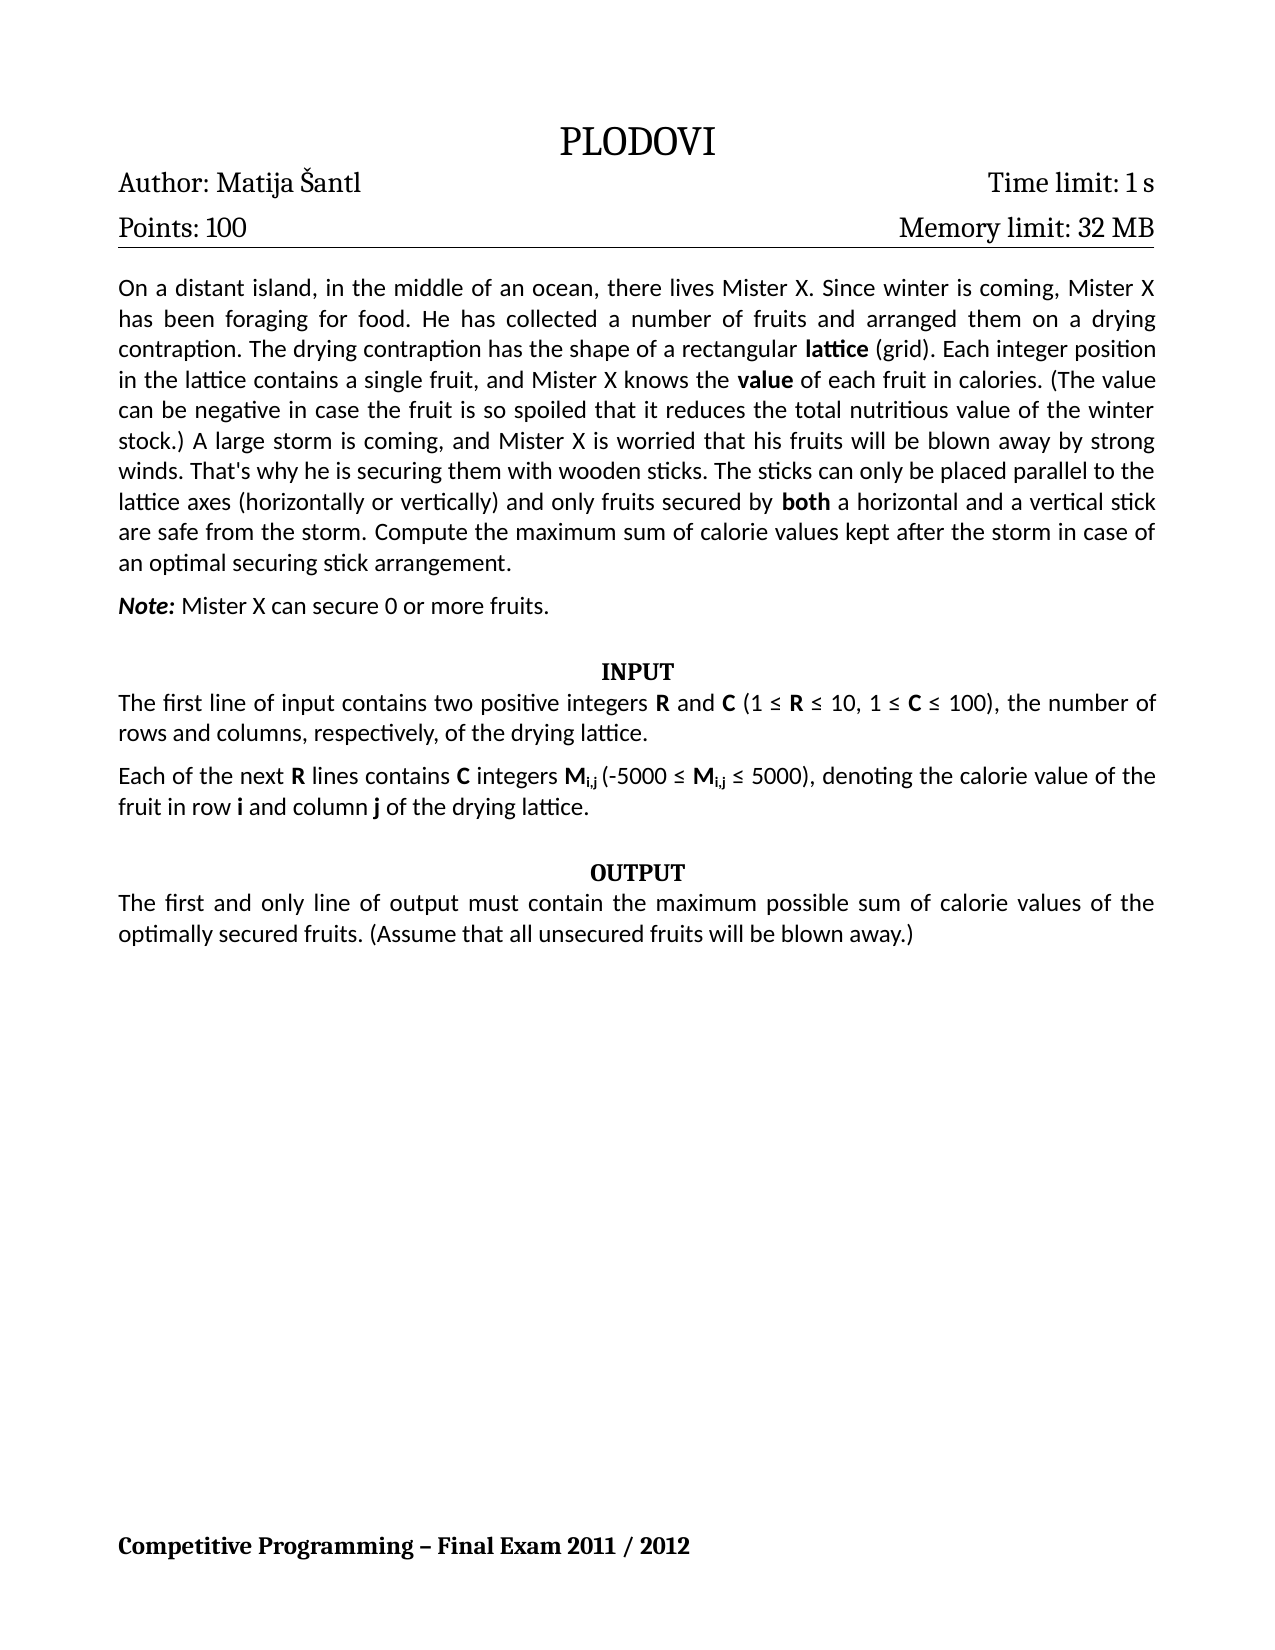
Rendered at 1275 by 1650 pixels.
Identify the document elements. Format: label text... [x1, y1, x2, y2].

subtitle PLODOVI [118, 118, 1157, 166]
text Each of the next R lines contains C integers Mi,j (-5000 ≤ Mi,j ≤ 5000), denoting the calorie value of the fruit in row i and column j of the drying lattice. [118, 760, 1157, 821]
subtitle Points: 100 Memory limit: 32 MB [118, 212, 1154, 247]
subtitle Author: Matija Šantl Time limit: 1 s [118, 166, 1154, 199]
text Note: Mister X can secure 0 or more fruits. [118, 590, 1157, 620]
text The first line of input contains two positive integers R and C (1 ≤ R ≤ 10, 1 ≤ C ≤ 100), the number of rows and columns, respectively, of the drying lattice. [118, 687, 1157, 748]
subtitle OUTPUT [118, 859, 1157, 887]
text The first and only line of output must contain the maximum possible sum of calorie values of the optimally secured fruits. (Assume that all unsecured fruits will be blown away.) [118, 887, 1157, 948]
text On a distant island, in the middle of an ocean, there lives Mister X. Since winter is coming, Mister X has been foraging for food. He has collected a number of fruits and arranged them on a drying contraption. The drying contraption has the shape of a rectangular lattice (grid). Each integer position in the lattice contains a single fruit, and Mister X knows the value of each fruit in calories. (The value can be negative in case the fruit is so spoiled that it reduces the total nutritious value of the winter stock.) A large storm is coming, and Mister X is worried that his fruits will be blown away by strong winds. That's why he is securing them with wooden sticks. The sticks can only be placed parallel to the lattice axes (horizontally or vertically) and only fruits secured by both a horizontal and a vertical stick are safe from the storm. Compute the maximum sum of calorie values kept after the storm in case of an optimal securing stick arrangement. [118, 272, 1157, 577]
subtitle INPUT [118, 658, 1157, 687]
